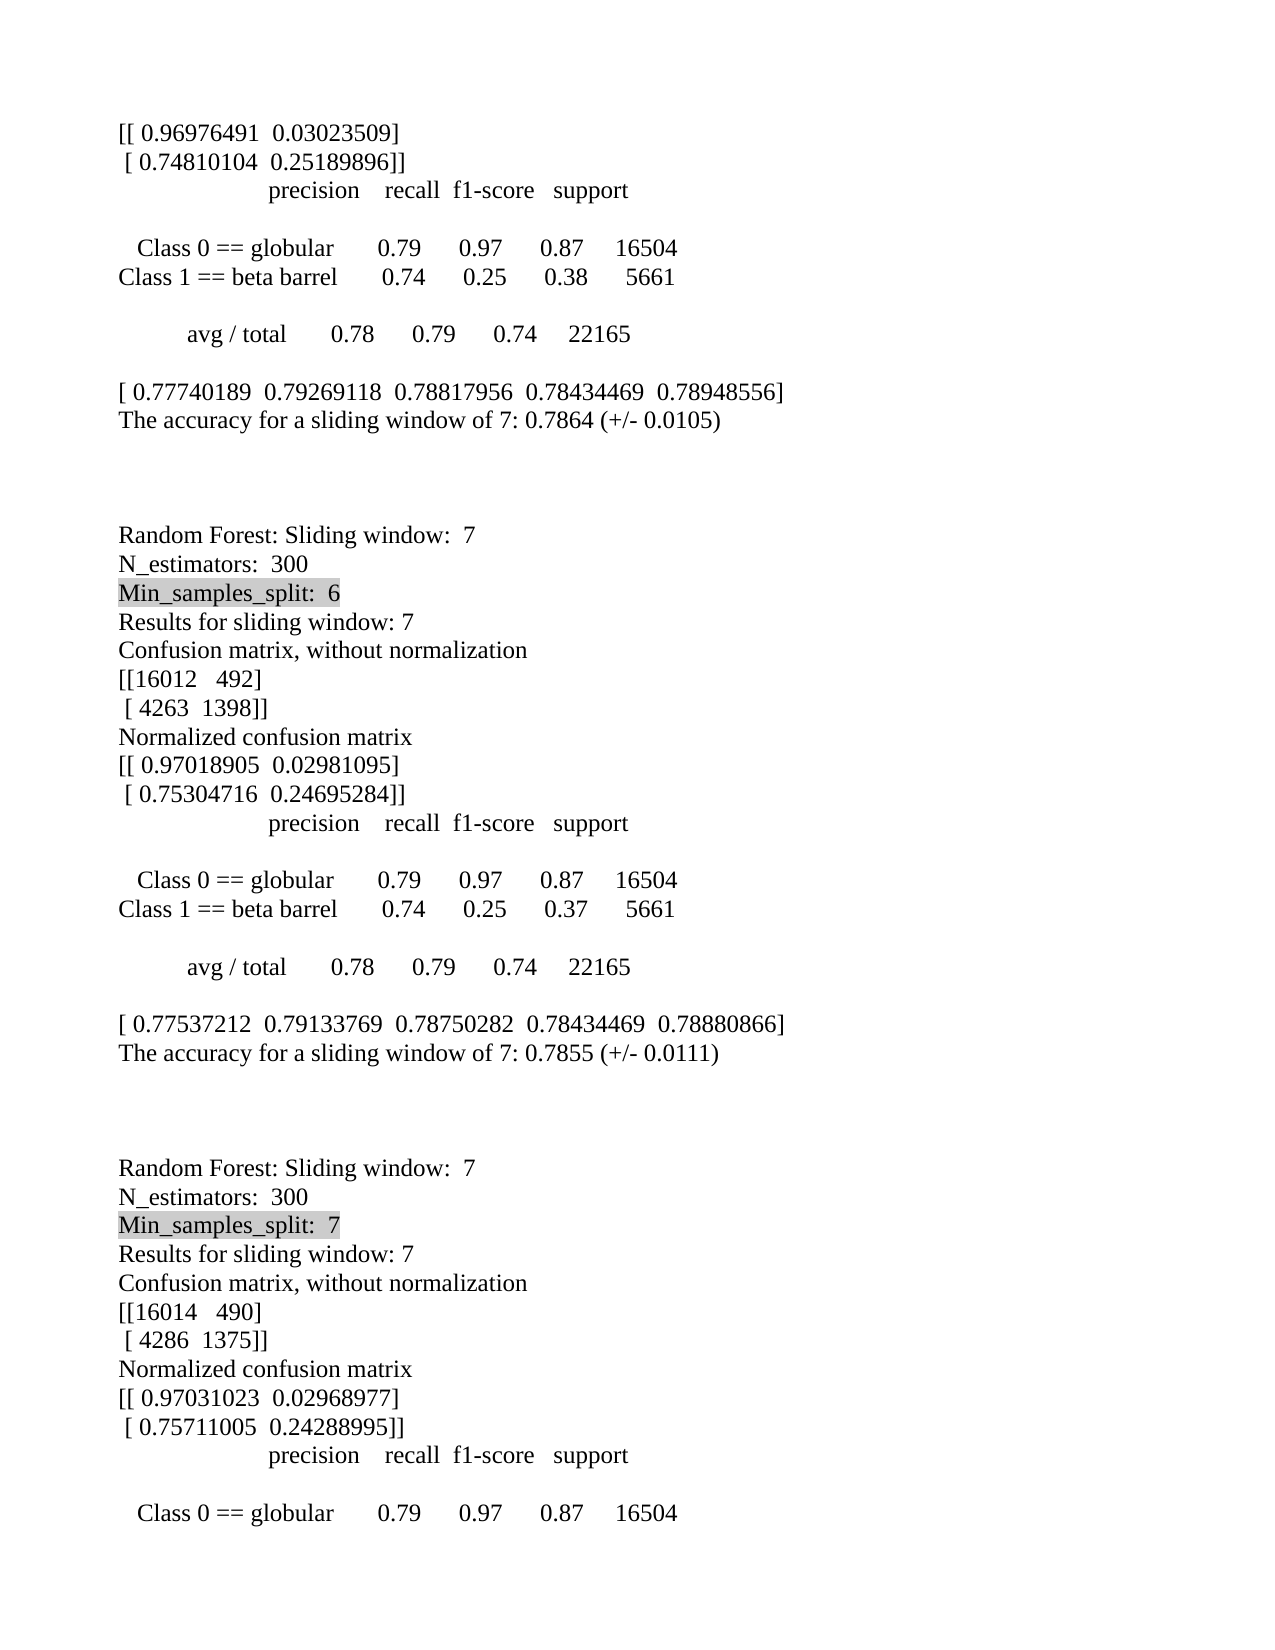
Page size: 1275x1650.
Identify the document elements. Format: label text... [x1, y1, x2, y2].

text Class 0 == globular 0.79 0.97 0.87 16504 [118, 866, 1157, 894]
text Min_samples_split: 7 [118, 1211, 1157, 1239]
text precision recall f1-score support [118, 808, 1157, 837]
text Class 1 == beta barrel 0.74 0.25 0.38 5661 [118, 262, 1157, 291]
text [ 0.75711005 0.24288995]] [118, 1412, 1157, 1441]
text Normalized confusion matrix [118, 722, 1157, 751]
text Class 0 == globular 0.79 0.97 0.87 16504 [118, 1498, 1157, 1527]
text [ 0.74810104 0.25189896]] [118, 147, 1157, 176]
text Results for sliding window: 7 [118, 1239, 1157, 1268]
text precision recall f1-score support [118, 176, 1157, 204]
text [ 4263 1398]] [118, 693, 1157, 722]
text Confusion matrix, without normalization [118, 636, 1157, 664]
text [ 0.75304716 0.24695284]] [118, 779, 1157, 808]
text [ 4286 1375]] [118, 1326, 1157, 1354]
text Confusion matrix, without normalization [118, 1268, 1157, 1297]
text Class 1 == beta barrel 0.74 0.25 0.37 5661 [118, 894, 1157, 923]
text The accuracy for a sliding window of 7: 0.7864 (+/- 0.0105) [118, 406, 1157, 434]
text [[ 0.96976491 0.03023509] [118, 118, 1157, 147]
text Random Forest: Sliding window: 7 [118, 1153, 1157, 1182]
text avg / total 0.78 0.79 0.74 22165 [118, 952, 1157, 981]
text Class 0 == globular 0.79 0.97 0.87 16504 [118, 233, 1157, 262]
text [[ 0.97018905 0.02981095] [118, 751, 1157, 779]
text [[16014 490] [118, 1297, 1157, 1326]
text N_estimators: 300 [118, 1182, 1157, 1211]
text avg / total 0.78 0.79 0.74 22165 [118, 319, 1157, 348]
text Normalized confusion matrix [118, 1354, 1157, 1383]
text [[ 0.97031023 0.02968977] [118, 1383, 1157, 1412]
text [[16012 492] [118, 664, 1157, 693]
text Min_samples_split: 6 [118, 578, 1157, 607]
text N_estimators: 300 [118, 549, 1157, 578]
text The accuracy for a sliding window of 7: 0.7855 (+/- 0.0111) [118, 1038, 1157, 1067]
text [ 0.77740189 0.79269118 0.78817956 0.78434469 0.78948556] [118, 377, 1157, 406]
text Random Forest: Sliding window: 7 [118, 521, 1157, 549]
text [ 0.77537212 0.79133769 0.78750282 0.78434469 0.78880866] [118, 1009, 1157, 1038]
text Results for sliding window: 7 [118, 607, 1157, 636]
text precision recall f1-score support [118, 1441, 1157, 1469]
